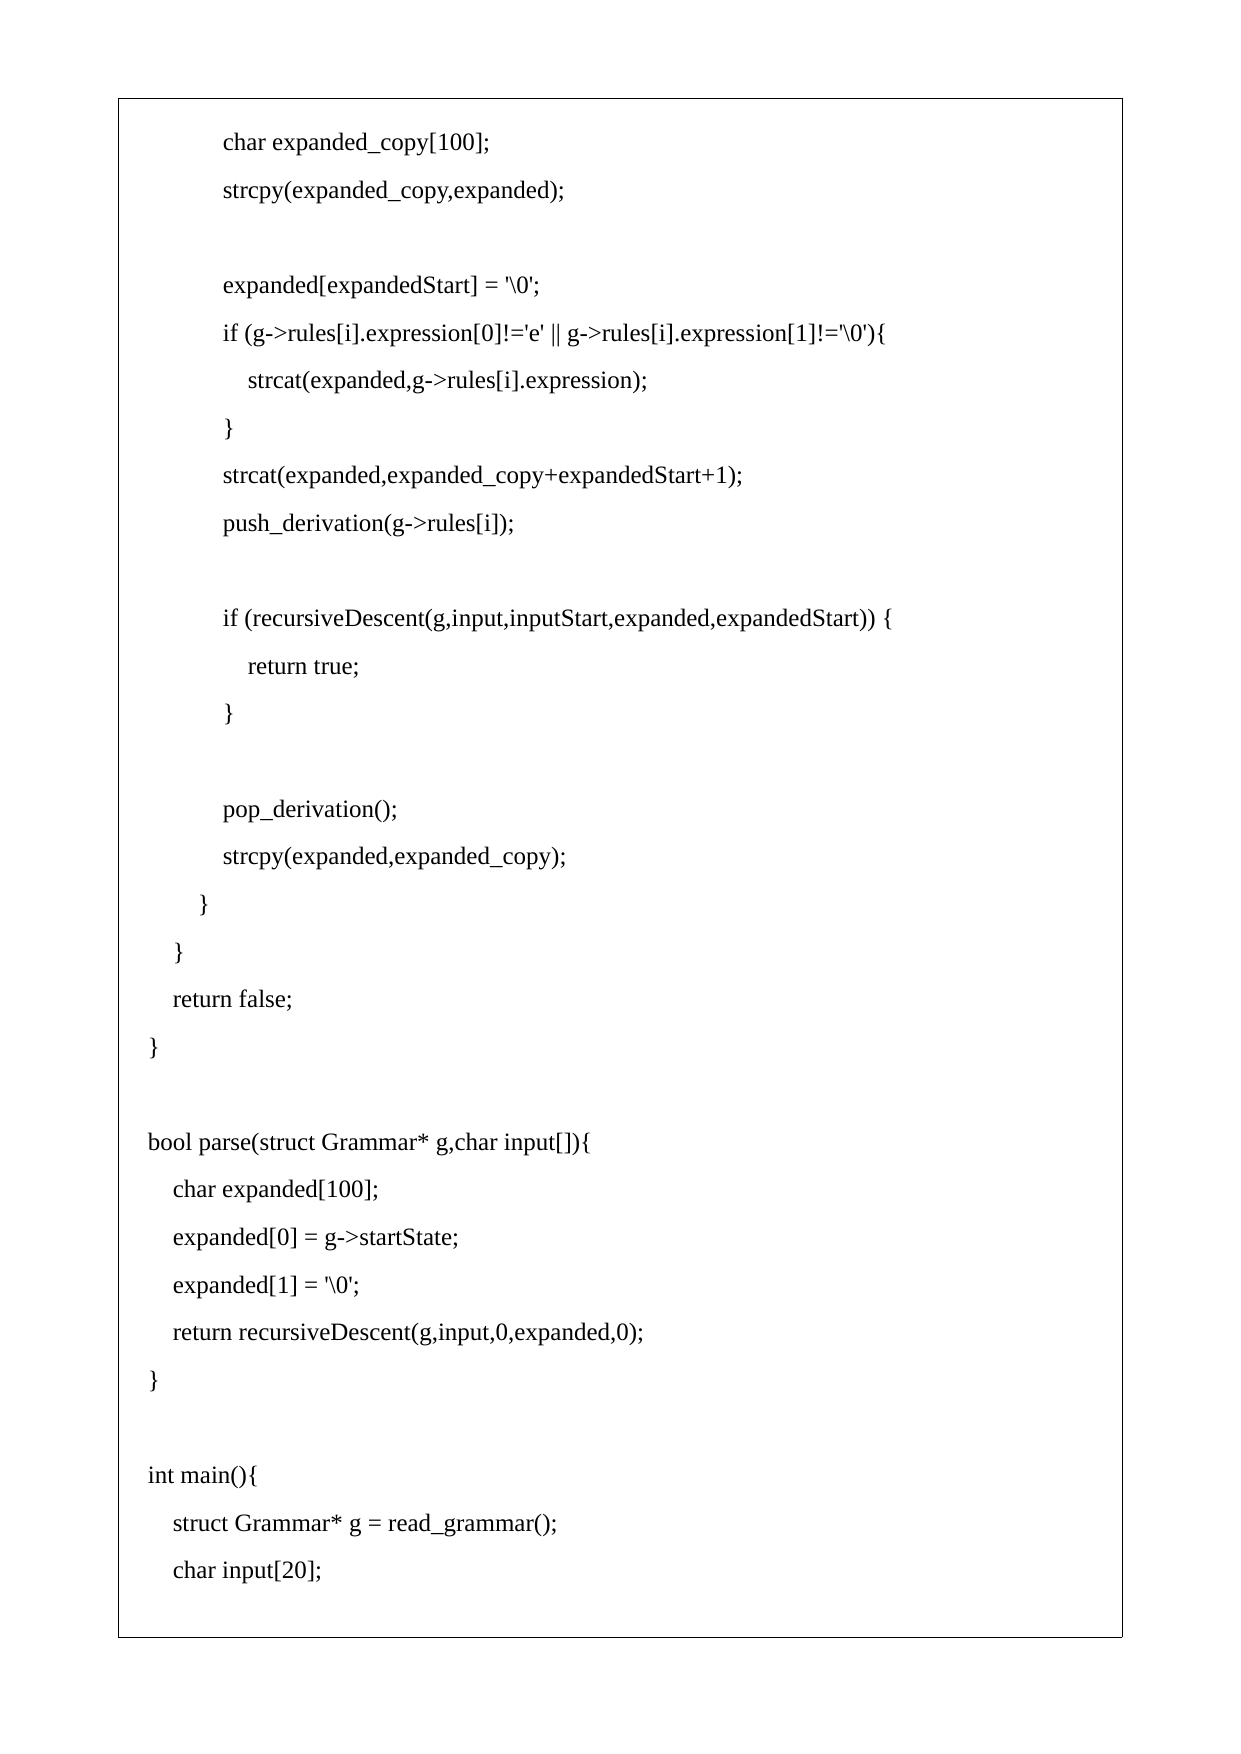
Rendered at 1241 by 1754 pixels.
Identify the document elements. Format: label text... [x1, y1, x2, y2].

text expanded[expandedStart] = '\0'; [148, 270, 1092, 299]
text } [148, 1365, 1092, 1394]
text if (recursiveDescent(g,input,inputStart,expanded,expandedStart)) { [148, 603, 1092, 632]
text char input[20]; [148, 1555, 1092, 1584]
text } [148, 413, 1092, 442]
text char expanded_copy[100]; [148, 127, 1092, 156]
text struct Grammar* g = read_grammar(); [148, 1508, 1092, 1537]
text strcpy(expanded,expanded_copy); [148, 841, 1092, 870]
text push_derivation(g->rules[i]); [148, 508, 1092, 537]
text expanded[1] = '\0'; [148, 1270, 1092, 1298]
text bool parse(struct Grammar* g,char input[]){ [148, 1127, 1092, 1156]
text int main(){ [148, 1460, 1092, 1489]
text } [148, 1032, 1092, 1061]
text return false; [148, 984, 1092, 1013]
text } [148, 937, 1092, 965]
text strcat(expanded,g->rules[i].expression); [148, 365, 1092, 394]
text } [148, 698, 1092, 727]
text strcat(expanded,expanded_copy+expandedStart+1); [148, 461, 1092, 489]
text expanded[0] = g->startState; [148, 1222, 1092, 1251]
text strcpy(expanded_copy,expanded); [148, 175, 1092, 204]
text } [148, 889, 1092, 918]
text char expanded[100]; [148, 1174, 1092, 1203]
text pop_derivation(); [148, 794, 1092, 822]
text if (g->rules[i].expression[0]!='e' || g->rules[i].expression[1]!='\0'){ [148, 318, 1092, 346]
text return true; [148, 651, 1092, 680]
text return recursiveDescent(g,input,0,expanded,0); [148, 1317, 1092, 1346]
